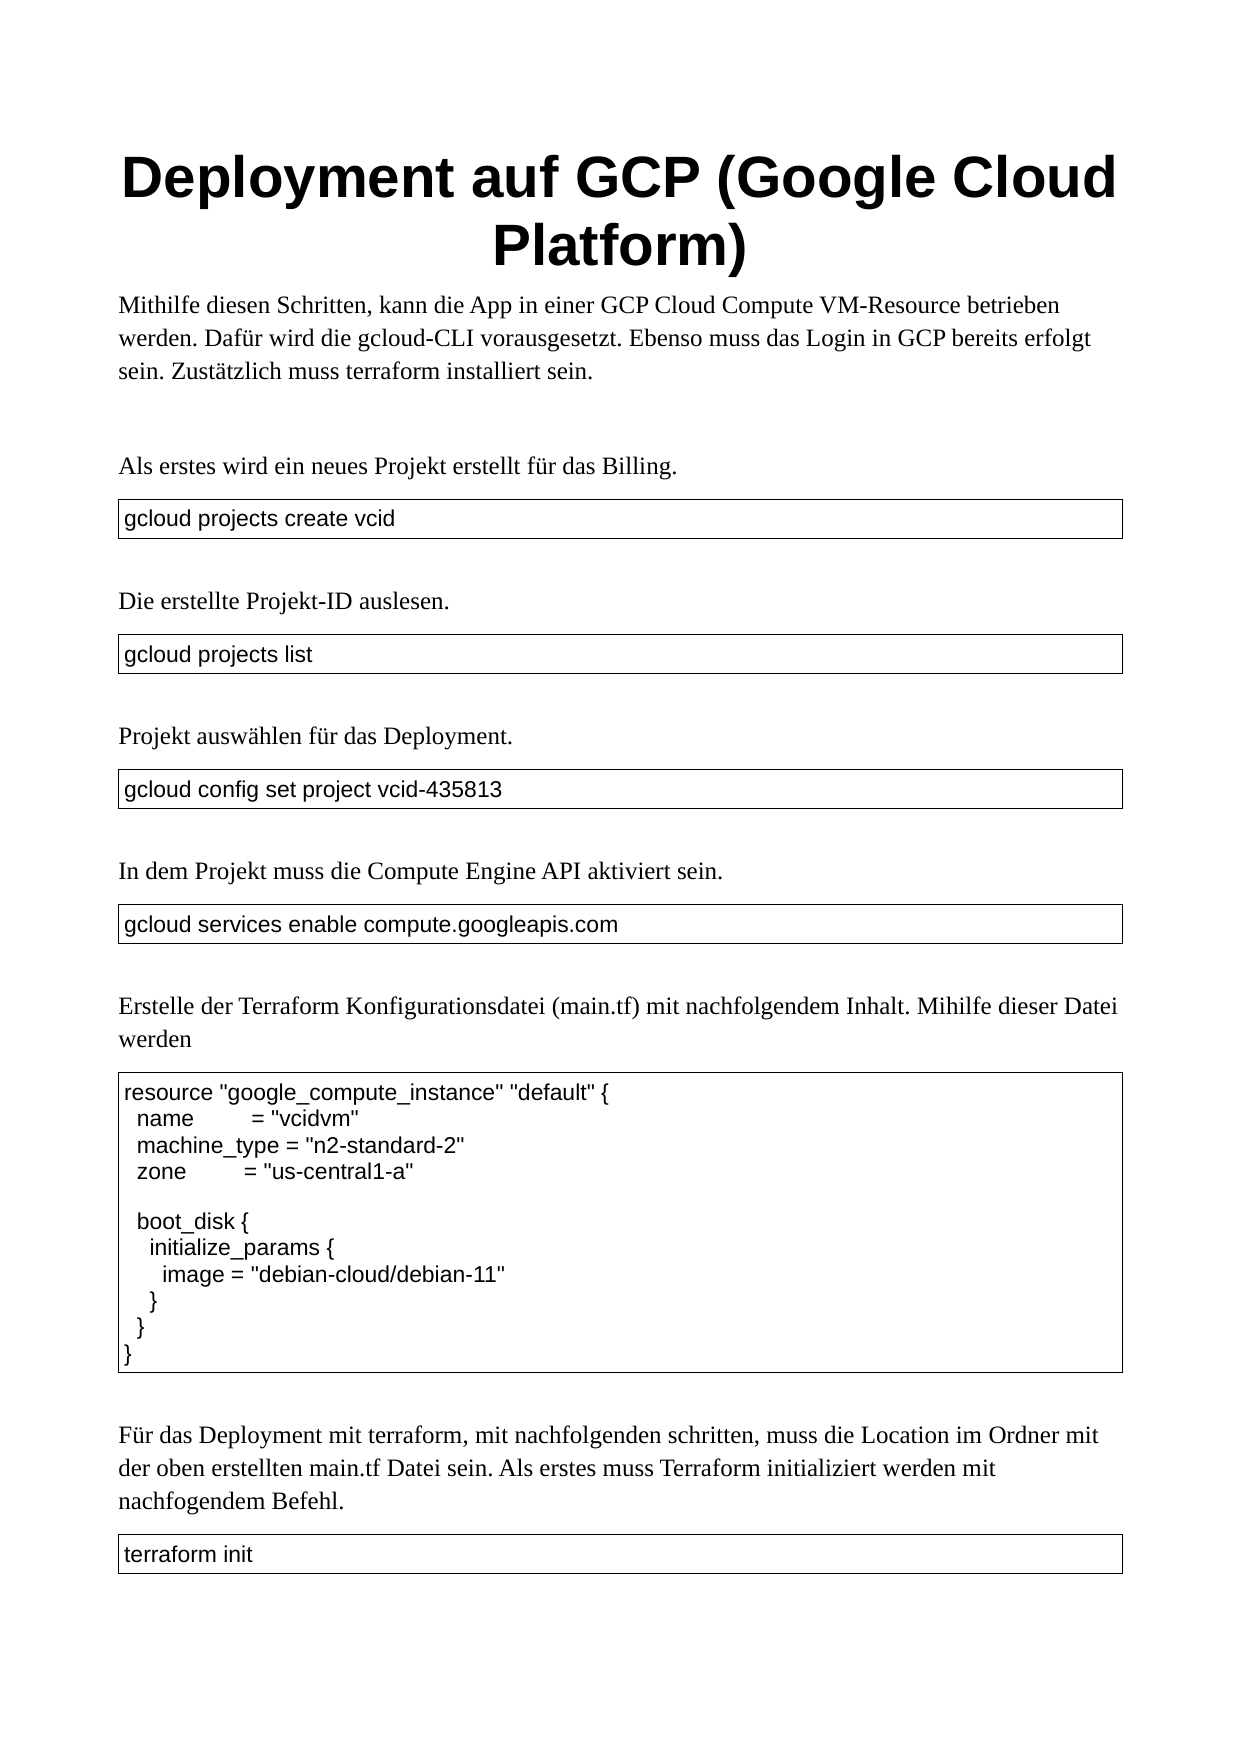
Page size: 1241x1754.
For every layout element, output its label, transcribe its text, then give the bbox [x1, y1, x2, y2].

text Als erstes wird ein neues Projekt erstellt für das Billing. [118, 451, 1122, 480]
title Deployment auf GCP (Google Cloud Platform) [118, 143, 1122, 277]
text Mithilfe diesen Schritten, kann die App in einer GCP Cloud Compute VM-Resource betrieben werden. Dafür wird die gcloud-CLI vorausgesetzt. Ebenso muss das Login in GCP bereits erfolgt sein. Zustätzlich muss terraform installiert sein. [118, 290, 1122, 384]
table_header gcloud projects create vcid [119, 500, 1122, 537]
text Projekt auswählen für das Deployment. [118, 721, 1122, 750]
text Für das Deployment mit terraform, mit nachfolgenden schritten, muss die Location im Ordner mit der oben erstellten main.tf Datei sein. Als erstes muss Terraform initializiert werden mit nachfogendem Befehl. [118, 1420, 1122, 1515]
table_header gcloud projects list [119, 635, 1122, 673]
text Die erstellte Projekt-ID auslesen. [118, 586, 1122, 615]
text Erstelle der Terraform Konfigurationsdatei (main.tf) mit nachfolgendem Inhalt. Mihilfe dieser Datei werden [118, 991, 1122, 1053]
table_header gcloud services enable compute.googleapis.com [119, 905, 1122, 943]
table_header gcloud config set project vcid-435813 [119, 770, 1122, 808]
text In dem Projekt muss die Compute Engine API aktiviert sein. [118, 856, 1122, 885]
table_header resource "google_compute_instance" "default" { name = "vcidvm" machine_type = "n2-standard-2" zone = "us-central1-a" boot_disk { initialize_params { image = "debian-cloud/debian-11" } } } [119, 1073, 1122, 1372]
table_header terraform init [119, 1535, 1122, 1573]
